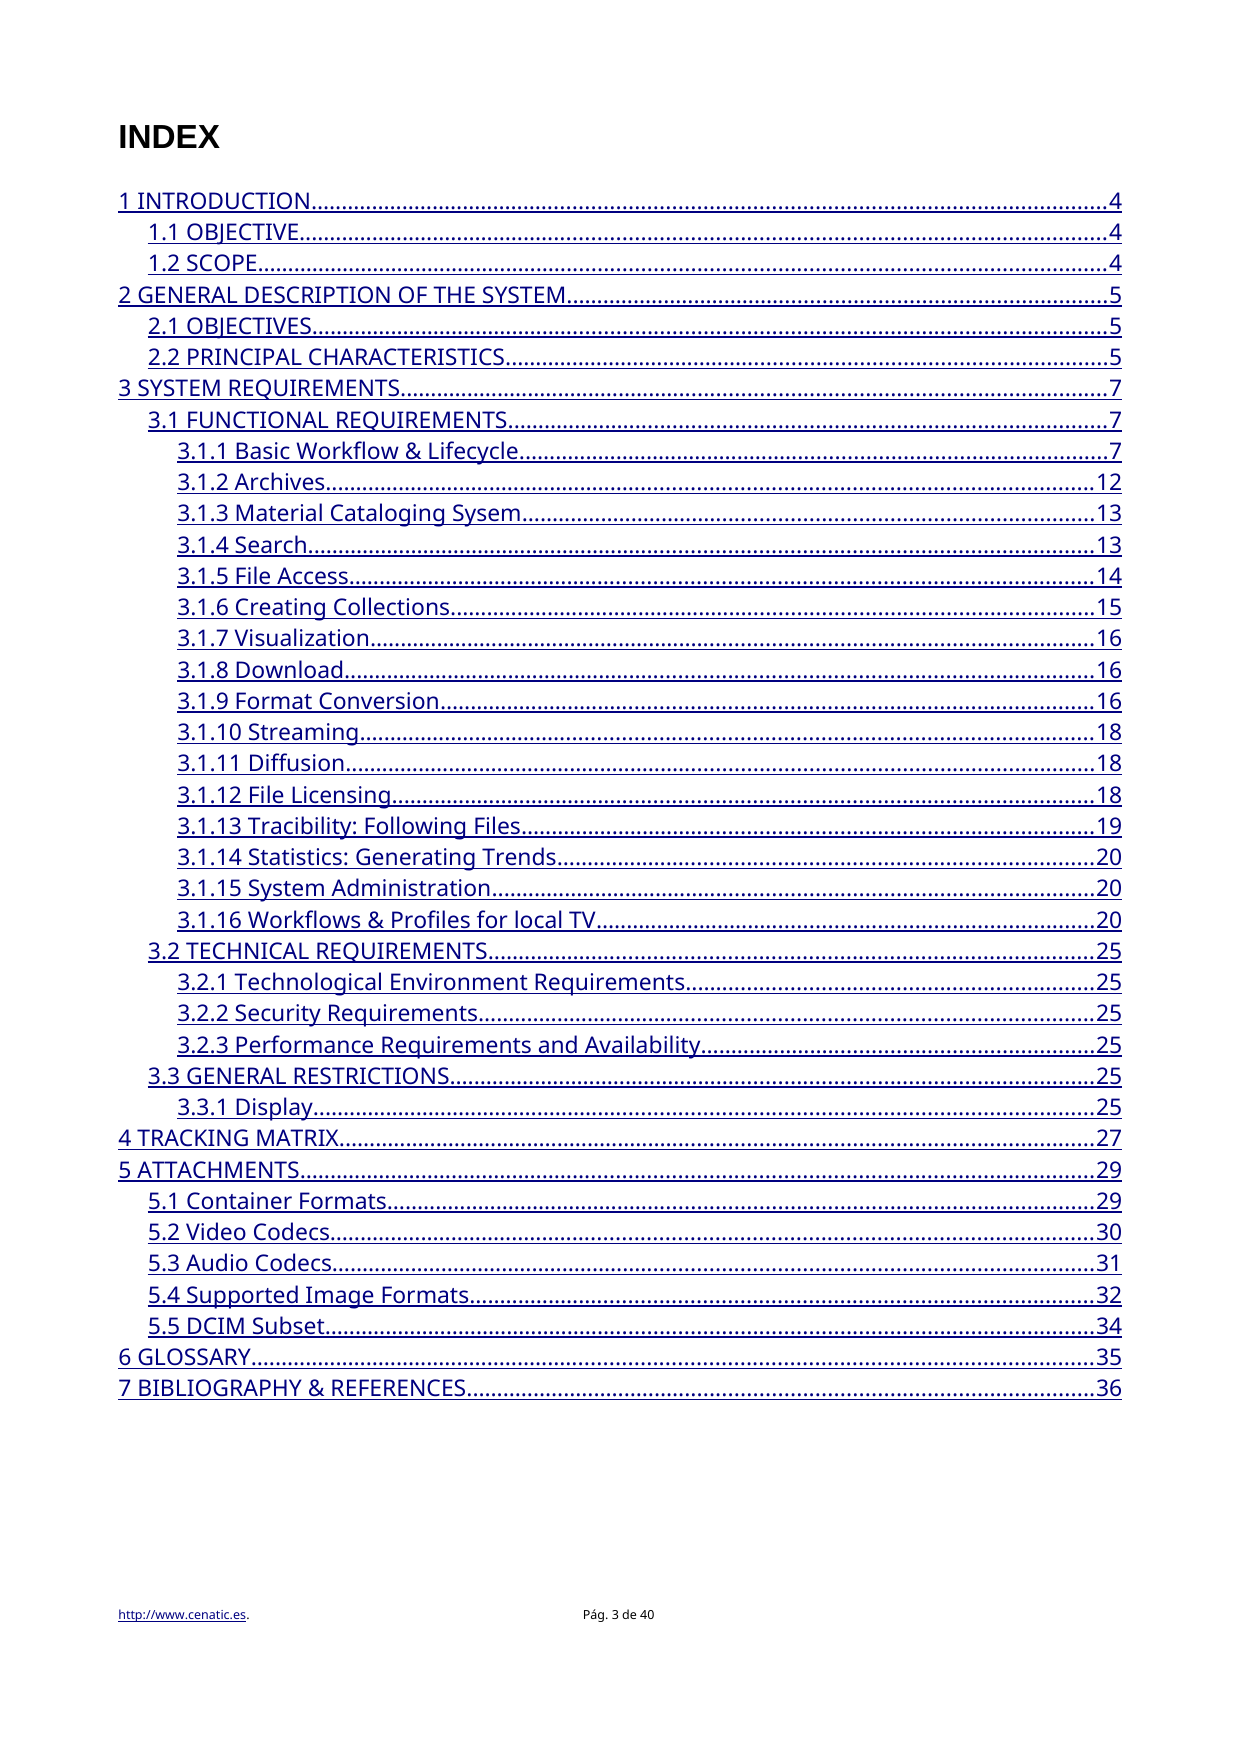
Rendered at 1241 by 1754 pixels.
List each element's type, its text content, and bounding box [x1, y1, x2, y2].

text 3.1.7 Visualization 16 [177, 622, 1122, 649]
text 3 SYSTEM REQUIREMENTS 7 [118, 372, 1122, 399]
text 3.1.14 Statistics: Generating Trends 20 [177, 841, 1122, 868]
text 3.1.3 Material Cataloging Sysem 13 [177, 497, 1122, 524]
text 5.1 Container Formats 29 [148, 1185, 1122, 1211]
text 4 TRACKING MATRIX 27 [118, 1122, 1122, 1149]
text 3.1.12 File Licensing 18 [177, 779, 1122, 805]
text 3.1.13 Tracibility: Following Files 19 [177, 810, 1122, 836]
text 1.1 OBJECTIVE 4 [148, 216, 1122, 243]
text 3.1.4 Search 13 [177, 529, 1122, 555]
text 5.2 Video Codecs 30 [148, 1216, 1122, 1243]
text 3.2.2 Security Requirements 25 [177, 997, 1122, 1024]
text 3.1.8 Download 16 [177, 654, 1122, 680]
text 3.1.6 Creating Collections 15 [177, 591, 1122, 618]
text 3.1.9 Format Conversion 16 [177, 685, 1122, 711]
text [148, 1275, 1122, 1279]
text [148, 275, 1122, 279]
text [118, 1150, 1122, 1154]
text 3.1 FUNCTIONAL REQUIREMENTS 7 [148, 404, 1122, 430]
text 3.2 TECHNICAL REQUIREMENTS 25 [148, 935, 1122, 961]
text 3.1.16 Workflows & Profiles for local TV 20 [177, 904, 1122, 930]
text [118, 1400, 1122, 1404]
text 2 GENERAL DESCRIPTION OF THE SYSTEM 5 [118, 279, 1122, 305]
text 5 ATTACHMENTS 29 [118, 1154, 1122, 1180]
text 5.3 Audio Codecs 31 [148, 1247, 1122, 1274]
text 5.4 Supported Image Formats 32 [148, 1279, 1122, 1305]
text [177, 900, 1122, 904]
text [177, 775, 1122, 779]
text 2.2 PRINCIPAL CHARACTERISTICS 5 [148, 341, 1122, 368]
text [177, 650, 1122, 654]
text 3.1.11 Diffusion 18 [177, 747, 1122, 774]
text [177, 1025, 1122, 1029]
text 3.2.3 Performance Requirements and Availability 25 [177, 1029, 1122, 1055]
text 1.2 SCOPE 4 [148, 247, 1122, 274]
text 3.1.10 Streaming 18 [177, 716, 1122, 743]
text 3.1.1 Basic Workflow & Lifecycle 7 [177, 435, 1122, 461]
text 3.2.1 Technological Environment Requirements 25 [177, 966, 1122, 993]
text 1 INTRODUCTION 4 [118, 185, 1122, 211]
text 7 BIBLIOGRAPHY & REFERENCES 36 [118, 1372, 1122, 1399]
text [118, 400, 1122, 404]
text 6 GLOSSARY 35 [118, 1341, 1122, 1368]
text 2.1 OBJECTIVES 5 [148, 310, 1122, 336]
text 3.3.1 Display 25 [177, 1091, 1122, 1118]
text [177, 525, 1122, 529]
text 3.1.15 System Administration 20 [177, 872, 1122, 899]
text 3.1.5 File Access 14 [177, 560, 1122, 586]
subtitle INDEX [118, 118, 1122, 155]
text 3.1.2 Archives 12 [177, 466, 1122, 493]
text 3.3 GENERAL RESTRICTIONS 25 [148, 1060, 1122, 1086]
text 5.5 DCIM Subset 34 [148, 1310, 1122, 1336]
